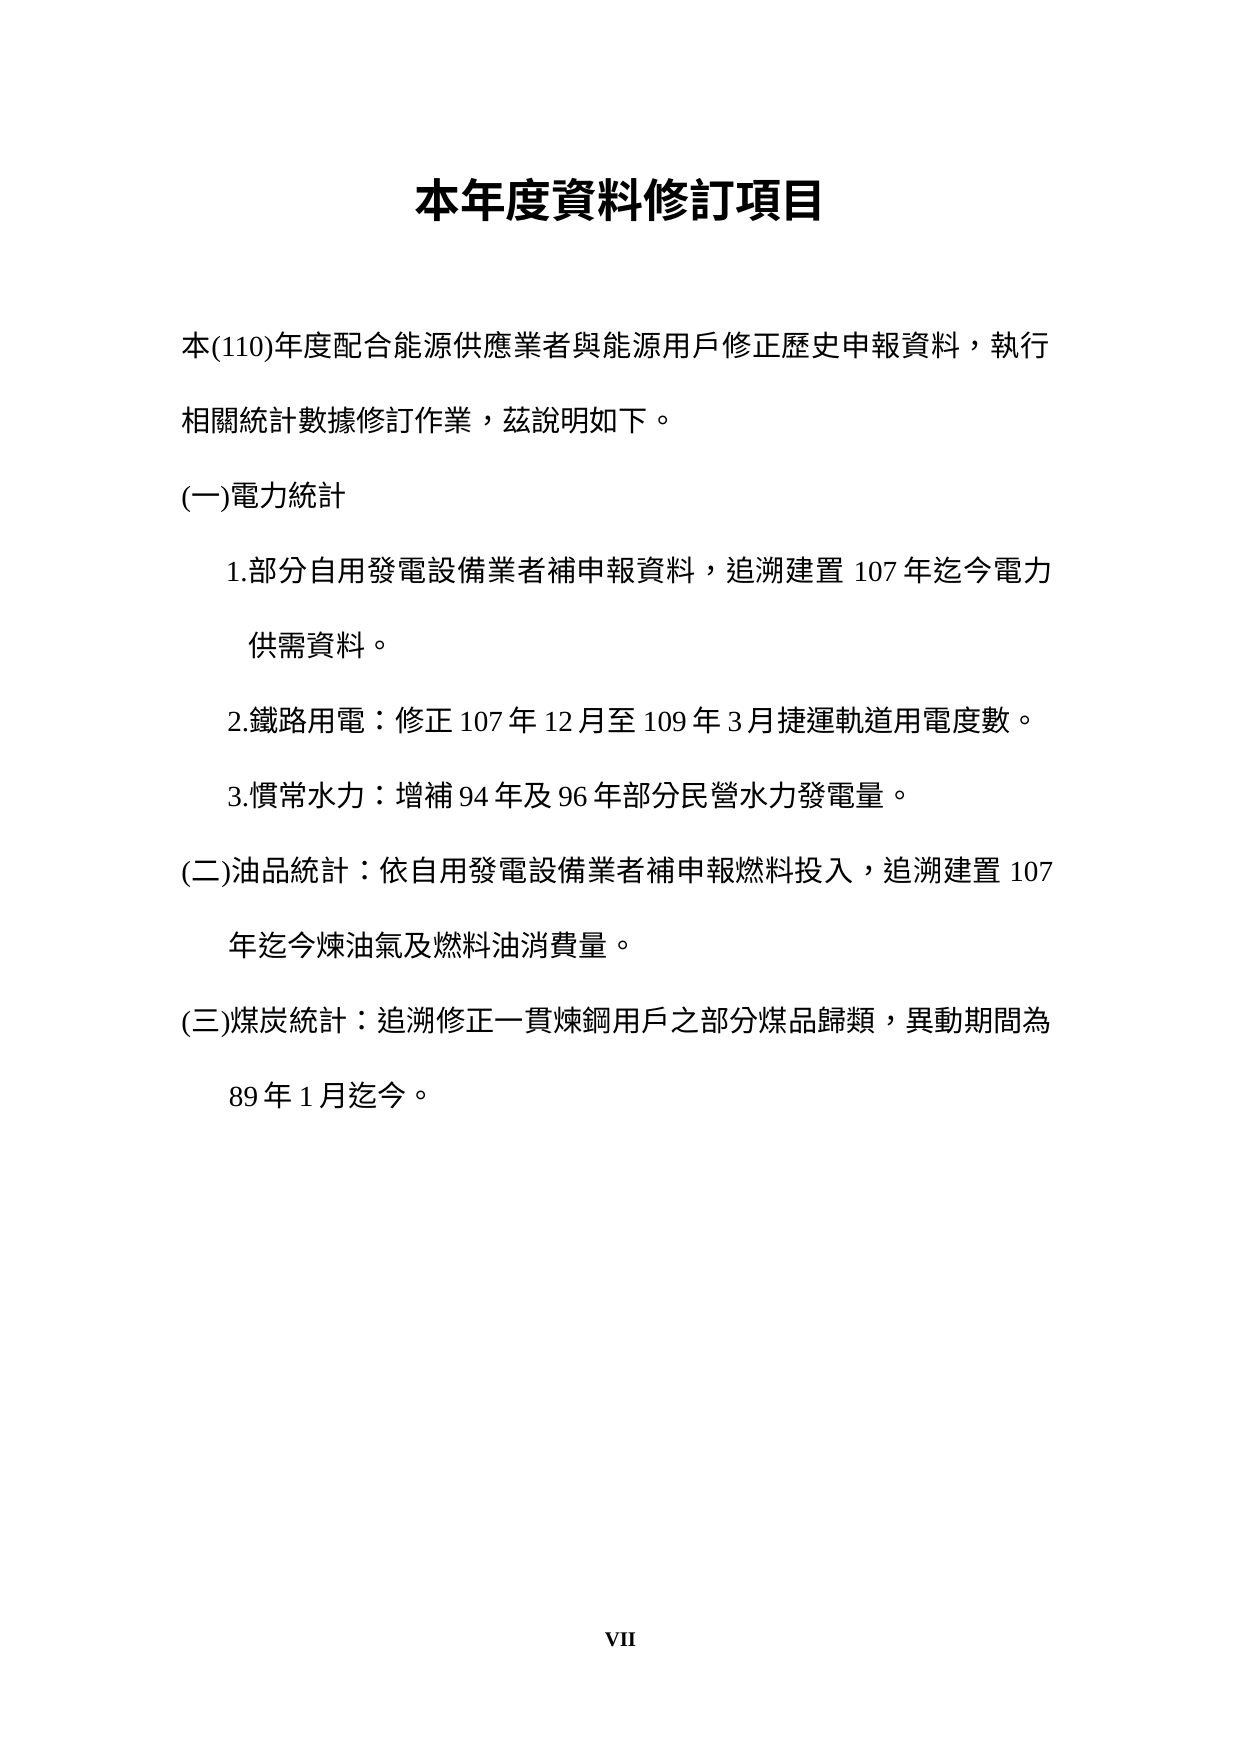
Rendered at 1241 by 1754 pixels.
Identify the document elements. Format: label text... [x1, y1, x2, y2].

text (一)電力統計 [181, 456, 1053, 531]
text 3.慣常水力：增補94年及96年部分民營水力發電量。 [181, 756, 1053, 831]
text 本(110)年度配合能源供應業者與能源用戶修正歷史申報資料，執行相關統計數據修訂作業，茲說明如下。 [181, 306, 1053, 456]
text (二)油品統計：依自用發電設備業者補申報燃料投入，追溯建置107年迄今煉油氣及燃料油消費量。 [181, 831, 1053, 981]
text 2.鐵路用電：修正107年12月至109年3月捷運軌道用電度數。 [181, 681, 1053, 756]
text 1.部分自用發電設備業者補申報資料，追溯建置107年迄今電力供需資料。 [226, 531, 1053, 681]
text (三)煤炭統計：追溯修正一貫煉鋼用戶之部分煤品歸類，異動期間為89年1月迄今。 [181, 981, 1053, 1131]
text 本年度資料修訂項目 [187, 164, 1053, 231]
